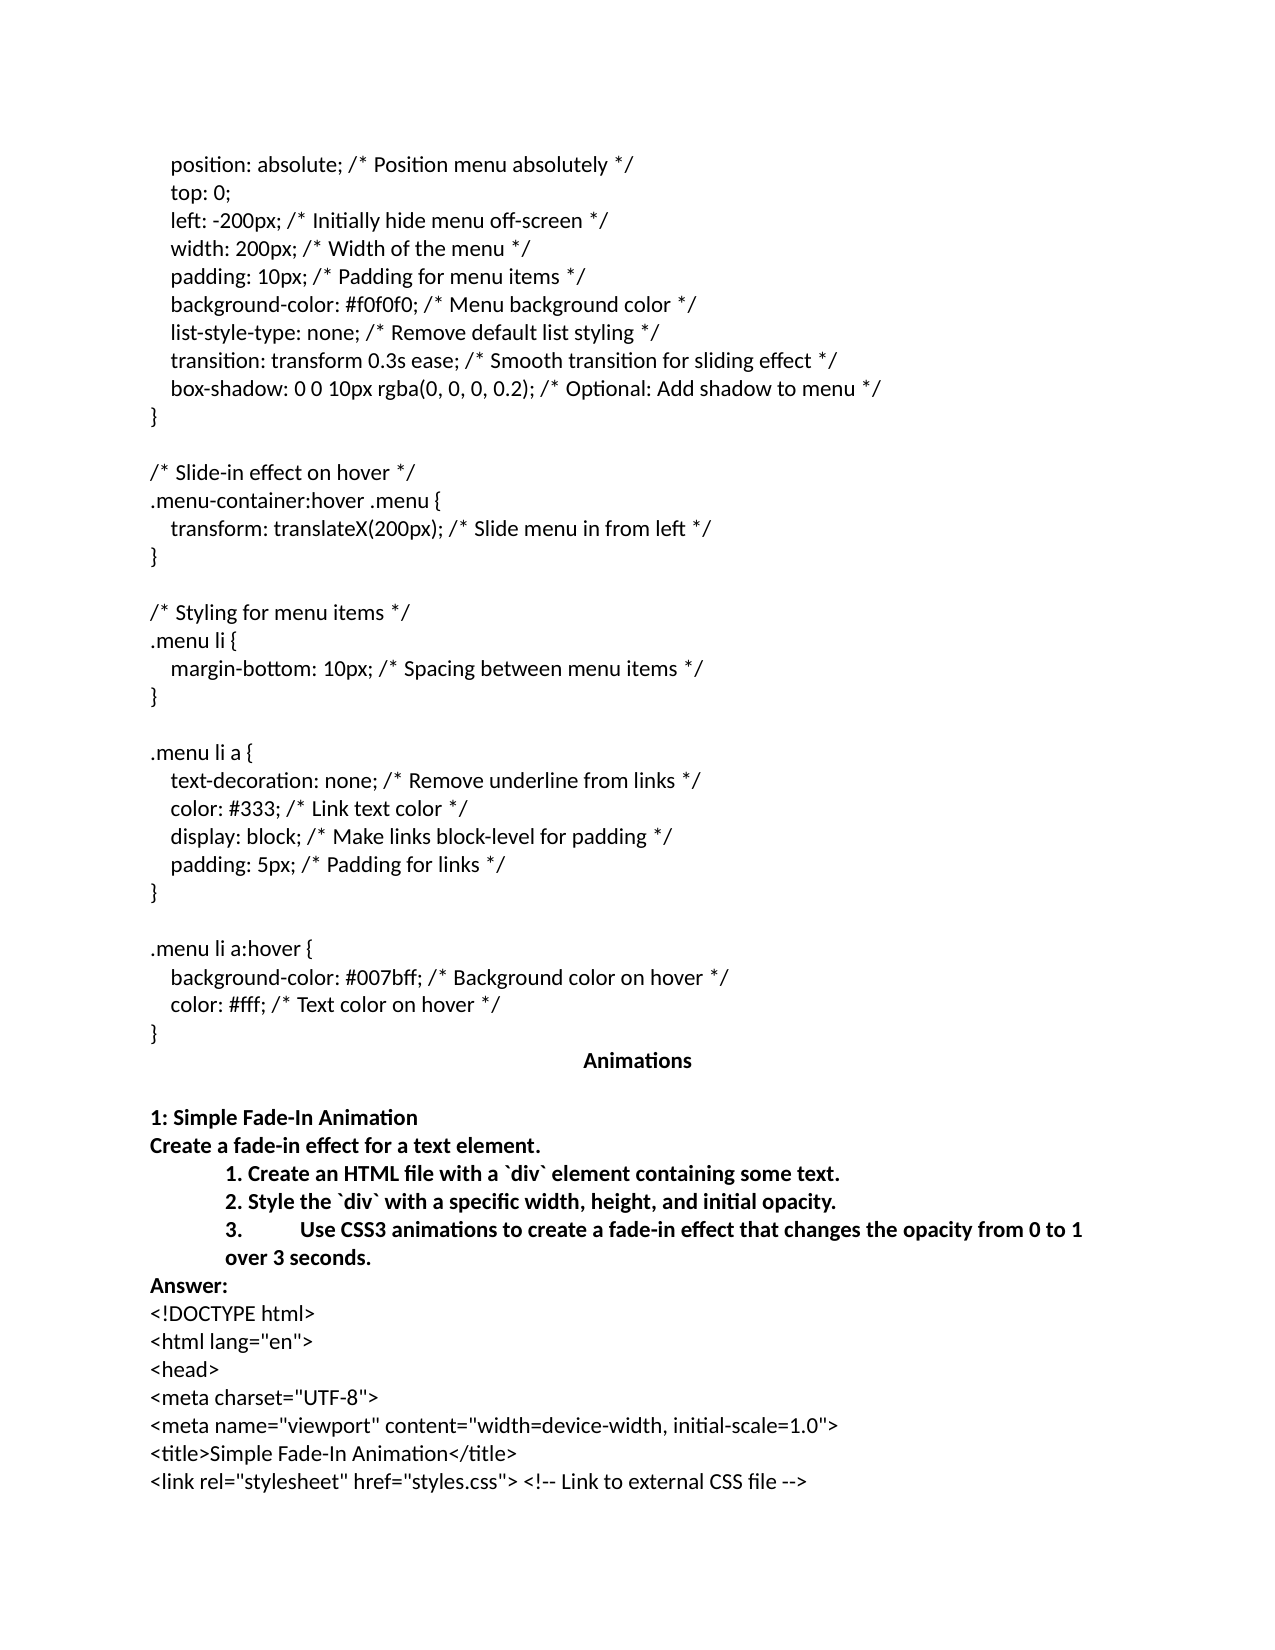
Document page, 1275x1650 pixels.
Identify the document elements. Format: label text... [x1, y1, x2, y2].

text <link rel="stylesheet" href="styles.css"> <!-- Link to external CSS file --> [150, 1467, 1125, 1495]
text <meta name="viewport" content="width=device-width, initial-scale=1.0"> [150, 1411, 1125, 1439]
text list-style-type: none; /* Remove default list styling */ [150, 318, 1125, 346]
text } [150, 682, 1125, 710]
text .menu li a { [150, 738, 1125, 766]
text transition: transform 0.3s ease; /* Smooth transition for sliding effect */ [150, 346, 1125, 374]
text top: 0; [150, 178, 1125, 206]
text display: block; /* Make links block-level for padding */ [150, 822, 1125, 851]
text <meta charset="UTF-8"> [150, 1383, 1125, 1411]
text 1. Create an HTML file with a `div` element containing some text. [225, 1159, 1125, 1187]
text text-decoration: none; /* Remove underline from links */ [150, 766, 1125, 794]
text padding: 5px; /* Padding for links */ [150, 851, 1125, 878]
list Answer: [150, 1271, 1125, 1299]
text .menu li a:hover { [150, 934, 1125, 963]
text background-color: #007bff; /* Background color on hover */ [150, 963, 1125, 991]
list Use CSS3 animations to create a fade-in effect that changes the opacity from 0 to 1 over 3 seconds. [225, 1215, 1125, 1271]
text .menu li { [150, 626, 1125, 654]
text position: absolute; /* Position menu absolutely */ [150, 150, 1125, 178]
text <!DOCTYPE html> [150, 1299, 1125, 1327]
text 2. Style the `div` with a specific width, height, and initial opacity. [225, 1187, 1125, 1215]
text width: 200px; /* Width of the menu */ [150, 234, 1125, 262]
text } [150, 1019, 1125, 1047]
text background-color: #f0f0f0; /* Menu background color */ [150, 290, 1125, 318]
text } [150, 542, 1125, 570]
text } [150, 402, 1125, 430]
text color: #333; /* Link text color */ [150, 794, 1125, 822]
text <html lang="en"> [150, 1327, 1125, 1355]
text <title>Simple Fade-In Animation</title> [150, 1439, 1125, 1467]
text } [150, 878, 1125, 907]
text box-shadow: 0 0 10px rgba(0, 0, 0, 0.2); /* Optional: Add shadow to menu */ [150, 374, 1125, 402]
text Create a fade-in effect for a text element. [150, 1131, 1125, 1159]
text /* Styling for menu items */ [150, 598, 1125, 626]
text left: -200px; /* Initially hide menu off-screen */ [150, 206, 1125, 234]
text /* Slide-in effect on hover */ [150, 458, 1125, 486]
text margin-bottom: 10px; /* Spacing between menu items */ [150, 654, 1125, 682]
text padding: 10px; /* Padding for menu items */ [150, 262, 1125, 290]
text <head> [150, 1355, 1125, 1383]
text color: #fff; /* Text color on hover */ [150, 991, 1125, 1019]
text transform: translateX(200px); /* Slide menu in from left */ [150, 514, 1125, 542]
text .menu-container:hover .menu { [150, 486, 1125, 514]
text 1: Simple Fade-In Animation [150, 1103, 1125, 1131]
text Animations [150, 1047, 1125, 1075]
